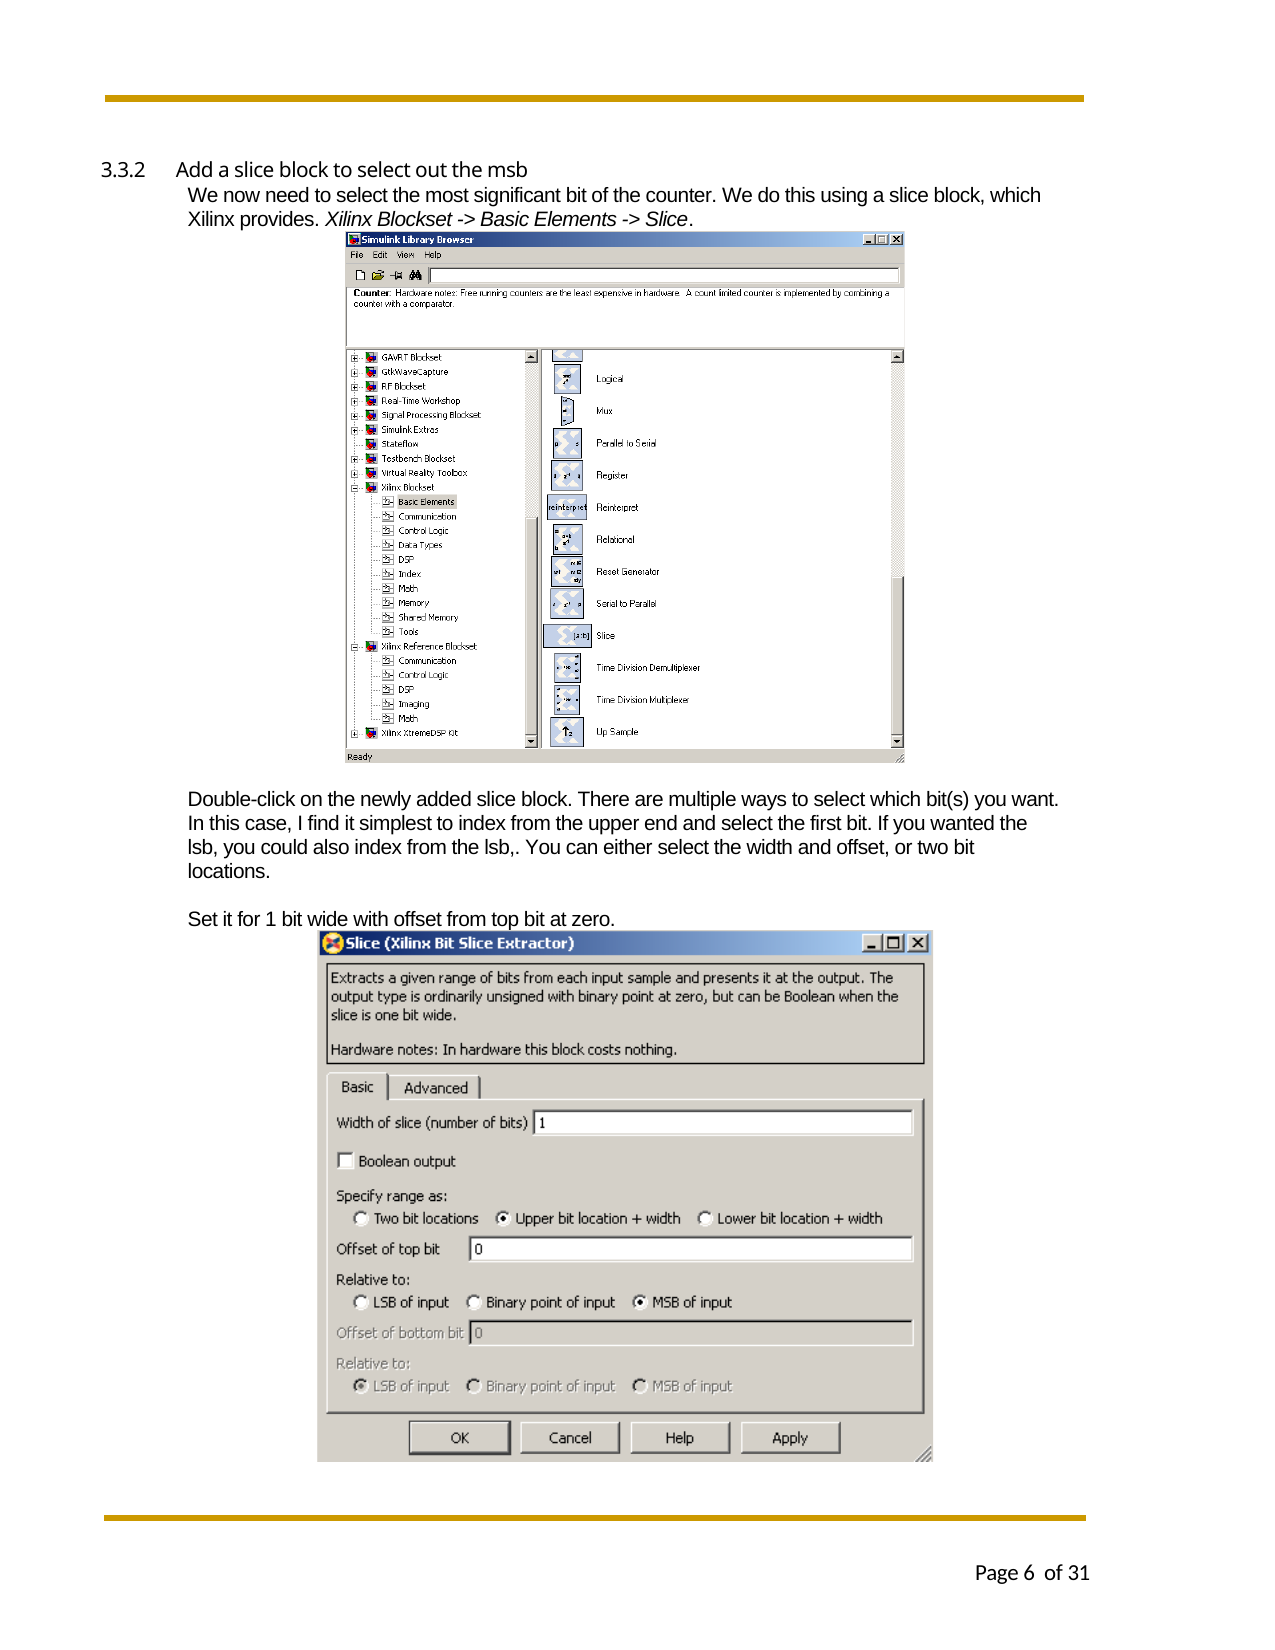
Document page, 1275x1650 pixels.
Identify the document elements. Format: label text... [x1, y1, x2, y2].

text Set it for 1 bit wide with offset from top bit at zero. [187, 906, 1062, 930]
text We now need to select the most significant bit of the counter. We do this using a slice block, which Xilinx provides. Xilinx Blockset -> Basic Elements -> Slice. [187, 183, 1062, 231]
picture [345, 231, 905, 763]
subtitle Add a slice block to select out the msb [101, 155, 1062, 183]
text Double-click on the newly added slice block. There are multiple ways to select which bit(s) you want. In this case, I find it simplest to index from the upper end and select the first bit. If you wanted the lsb, you could also index from the lsb,. You can either select the width and offset, or two bit locations. [187, 787, 1062, 882]
picture [316, 930, 934, 1462]
